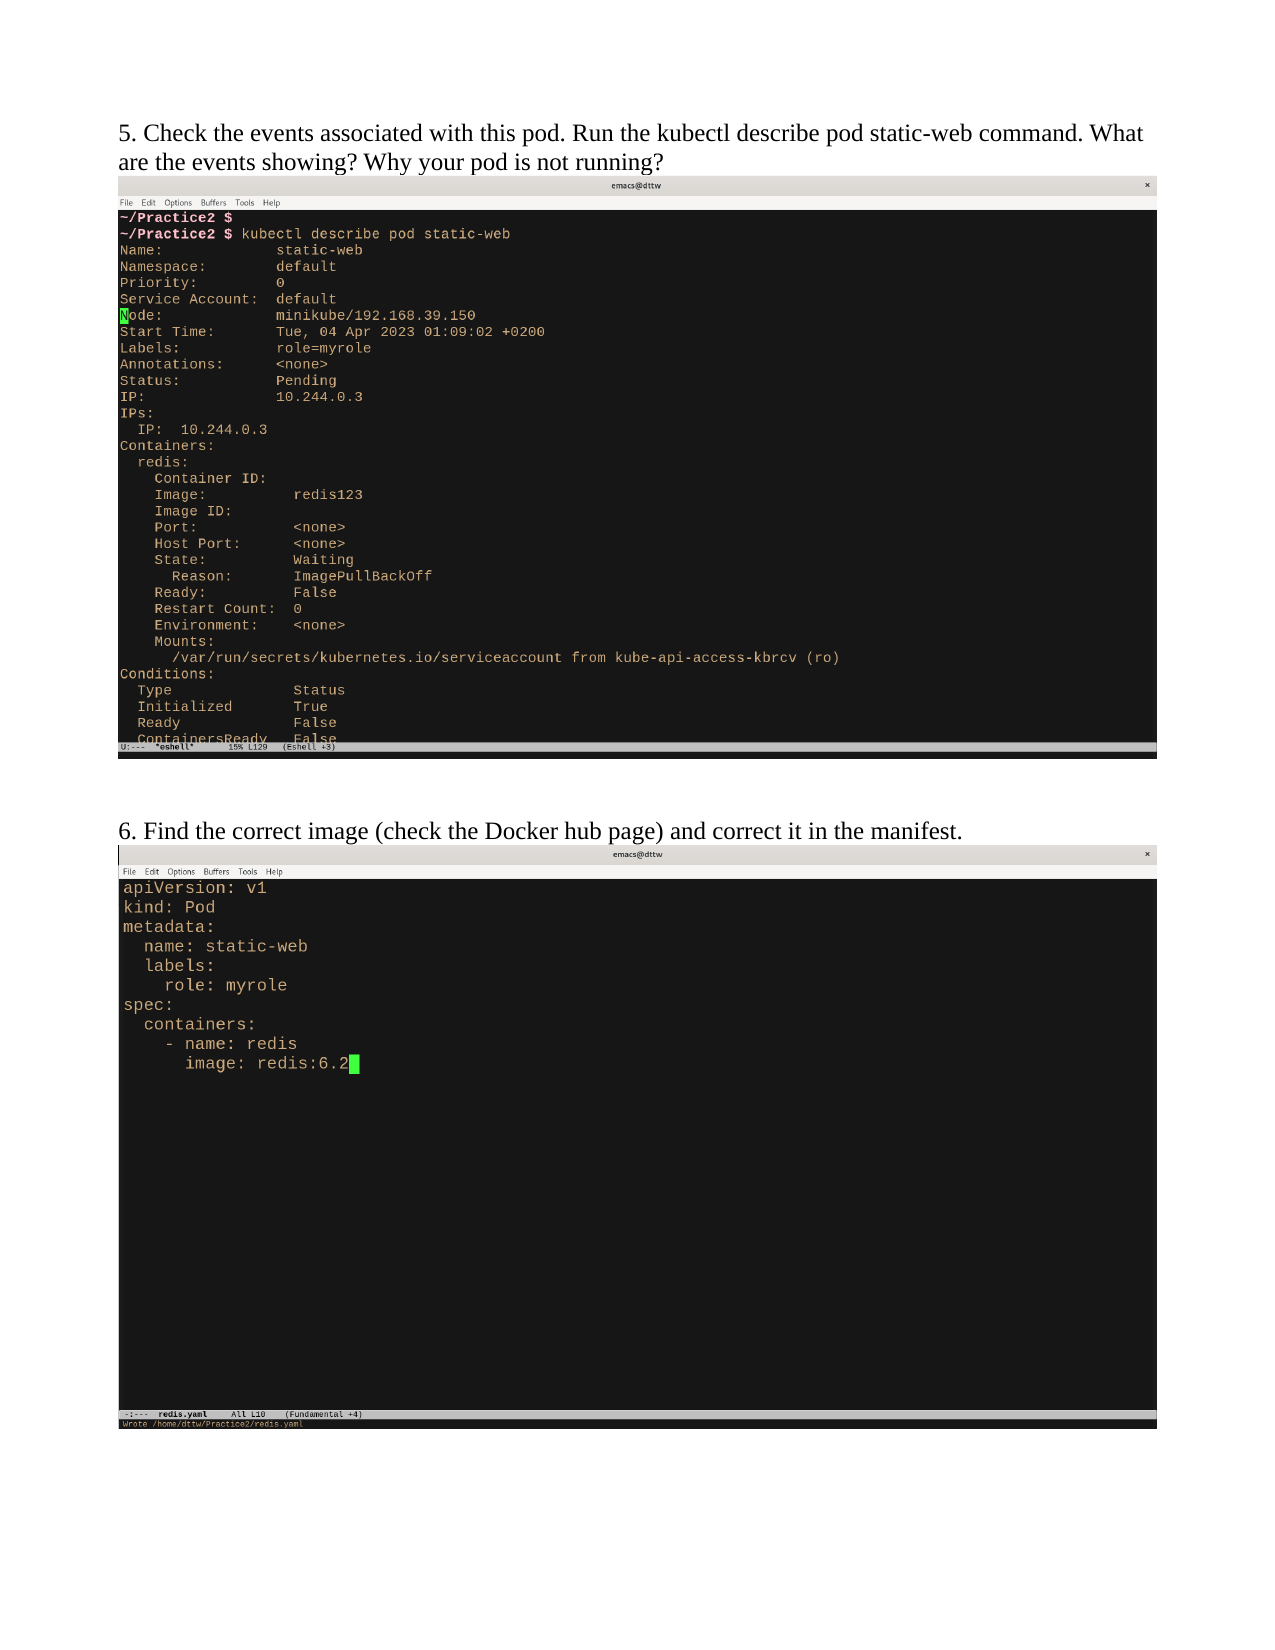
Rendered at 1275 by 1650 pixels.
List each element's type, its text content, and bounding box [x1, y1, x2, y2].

picture [118, 845, 1157, 1429]
text 5. Check the events associated with this pod. Run the kubectl describe pod static-web command. What are the events showing? Why your pod is not running? [118, 118, 1157, 175]
text 6. Find the correct image (check the Docker hub page) and correct it in the manifest. [118, 816, 1157, 845]
picture [118, 175, 1157, 759]
